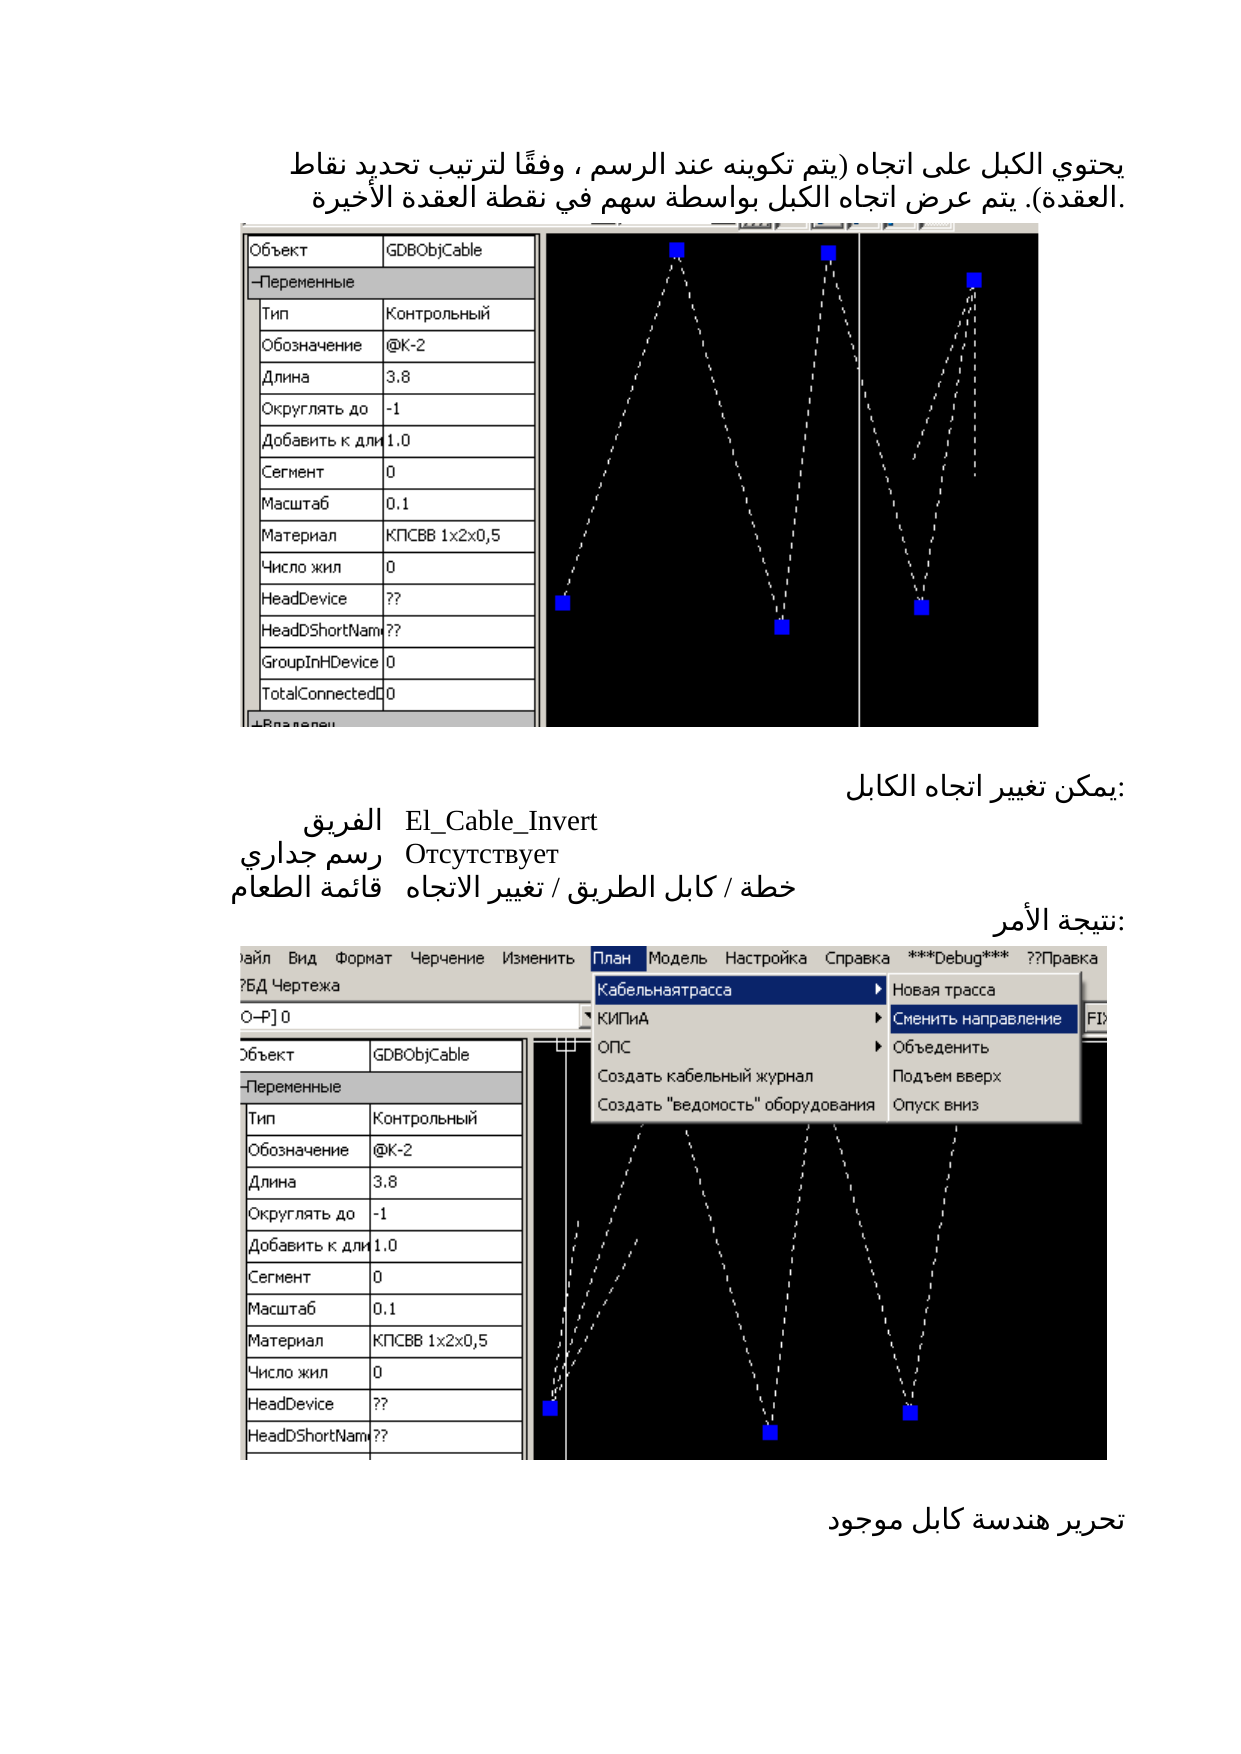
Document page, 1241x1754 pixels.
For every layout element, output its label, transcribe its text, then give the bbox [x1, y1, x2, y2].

table_cell Отсутствует [394, 836, 1039, 870]
text يمكن تغيير اتجاه الكابل: [150, 769, 1125, 803]
text يحتوي الكبل على اتجاه (يتم تكوينه عند الرسم ، وفقًا لترتيب تحديد نقاط العقدة). يتم عرض اتجاه الكبل بواسطة سهم في نقطة العقدة الأخيرة. [150, 147, 1125, 214]
table_cell خطة / كابل الطريق / تغيير الاتجاه [394, 870, 1039, 903]
table_cell قائمة الطعام [139, 870, 394, 903]
table_header El_Cable_Invert [394, 803, 1039, 836]
text تحرير هندسة كابل موجود [150, 1502, 1125, 1535]
table_cell رسم جداري [139, 836, 394, 870]
table_header الفريق [139, 803, 394, 836]
text نتيجة الأمر: [150, 903, 1125, 937]
